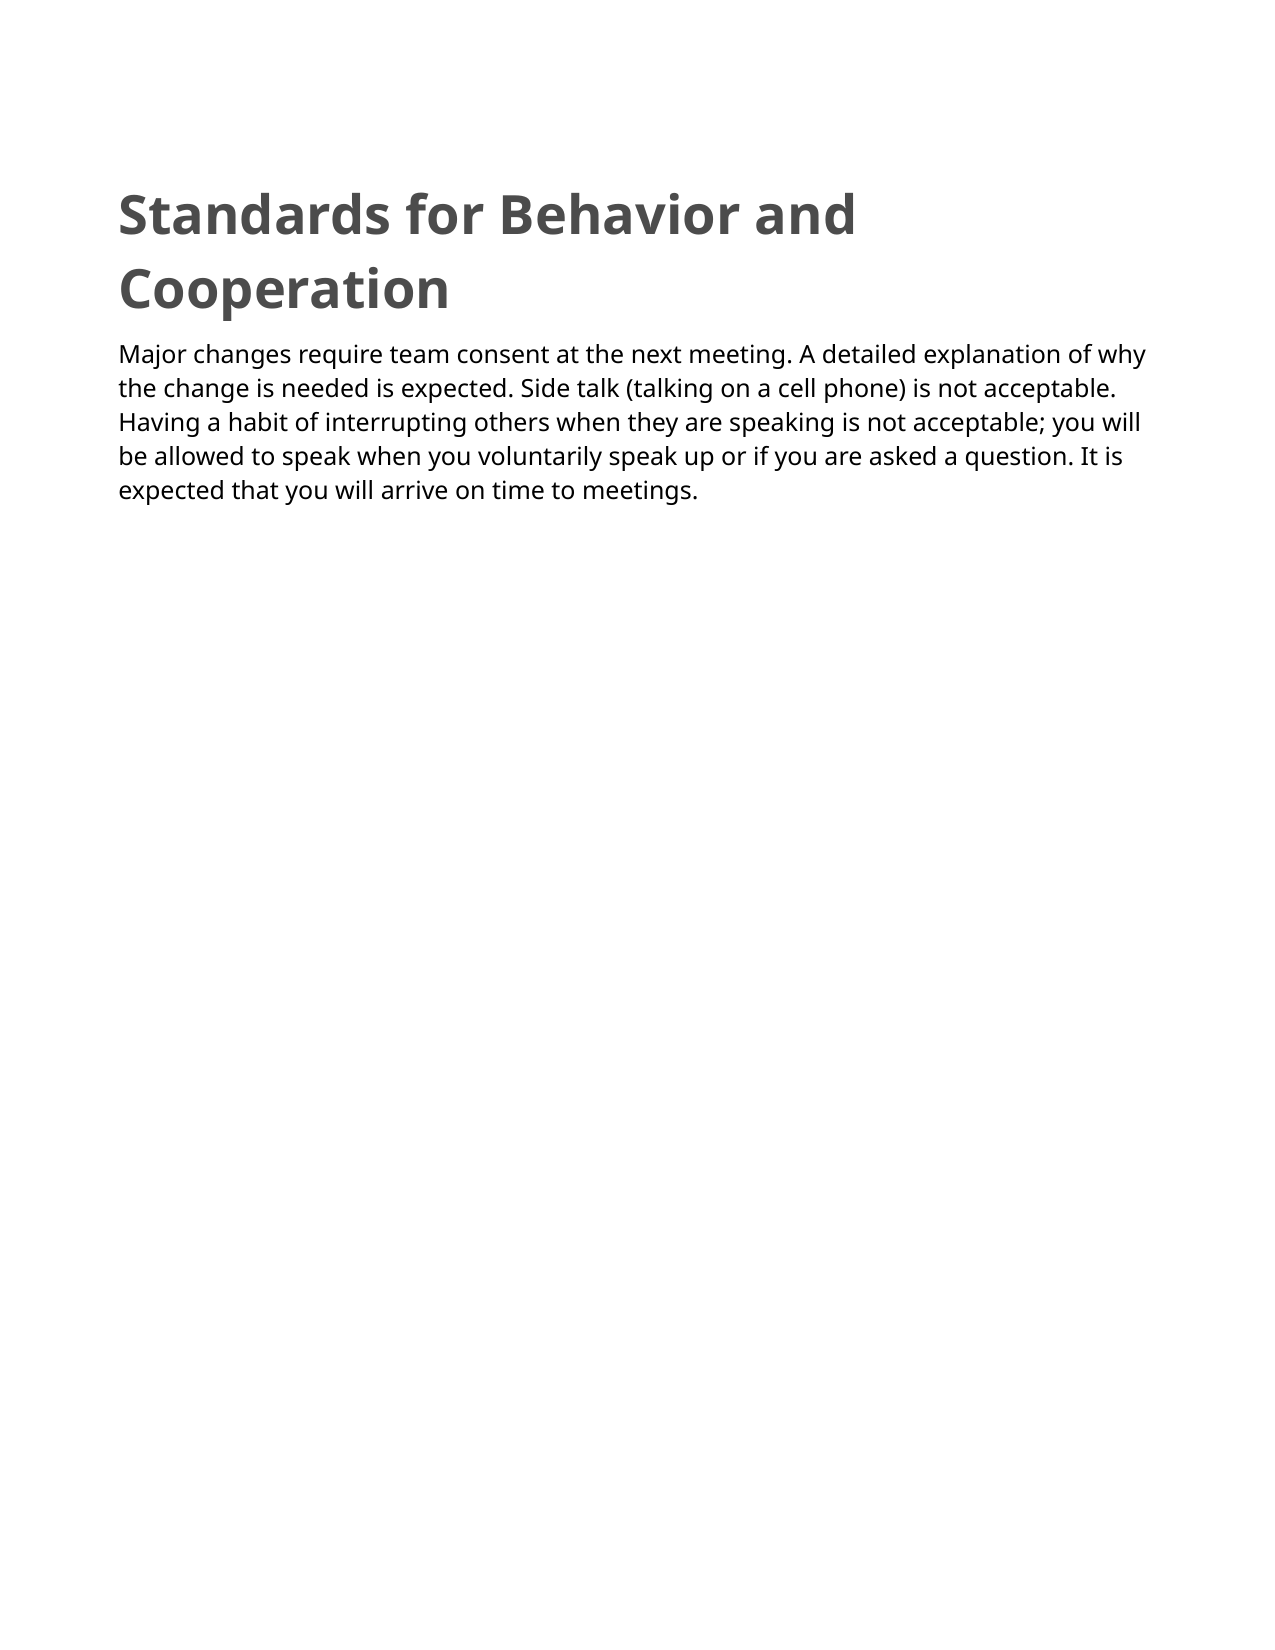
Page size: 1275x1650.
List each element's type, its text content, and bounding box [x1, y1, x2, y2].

subtitle Standards for Behavior and Cooperation [118, 176, 1157, 324]
text Major changes require team consent at the next meeting. A detailed explanation of why the change is needed is expected. Side talk (talking on a cell phone) is not acceptable. Having a habit of interrupting others when they are speaking is not acceptable; you will be allowed to speak when you voluntarily speak up or if you are asked a question. It is expected that you will arrive on time to meetings. [118, 336, 1157, 507]
